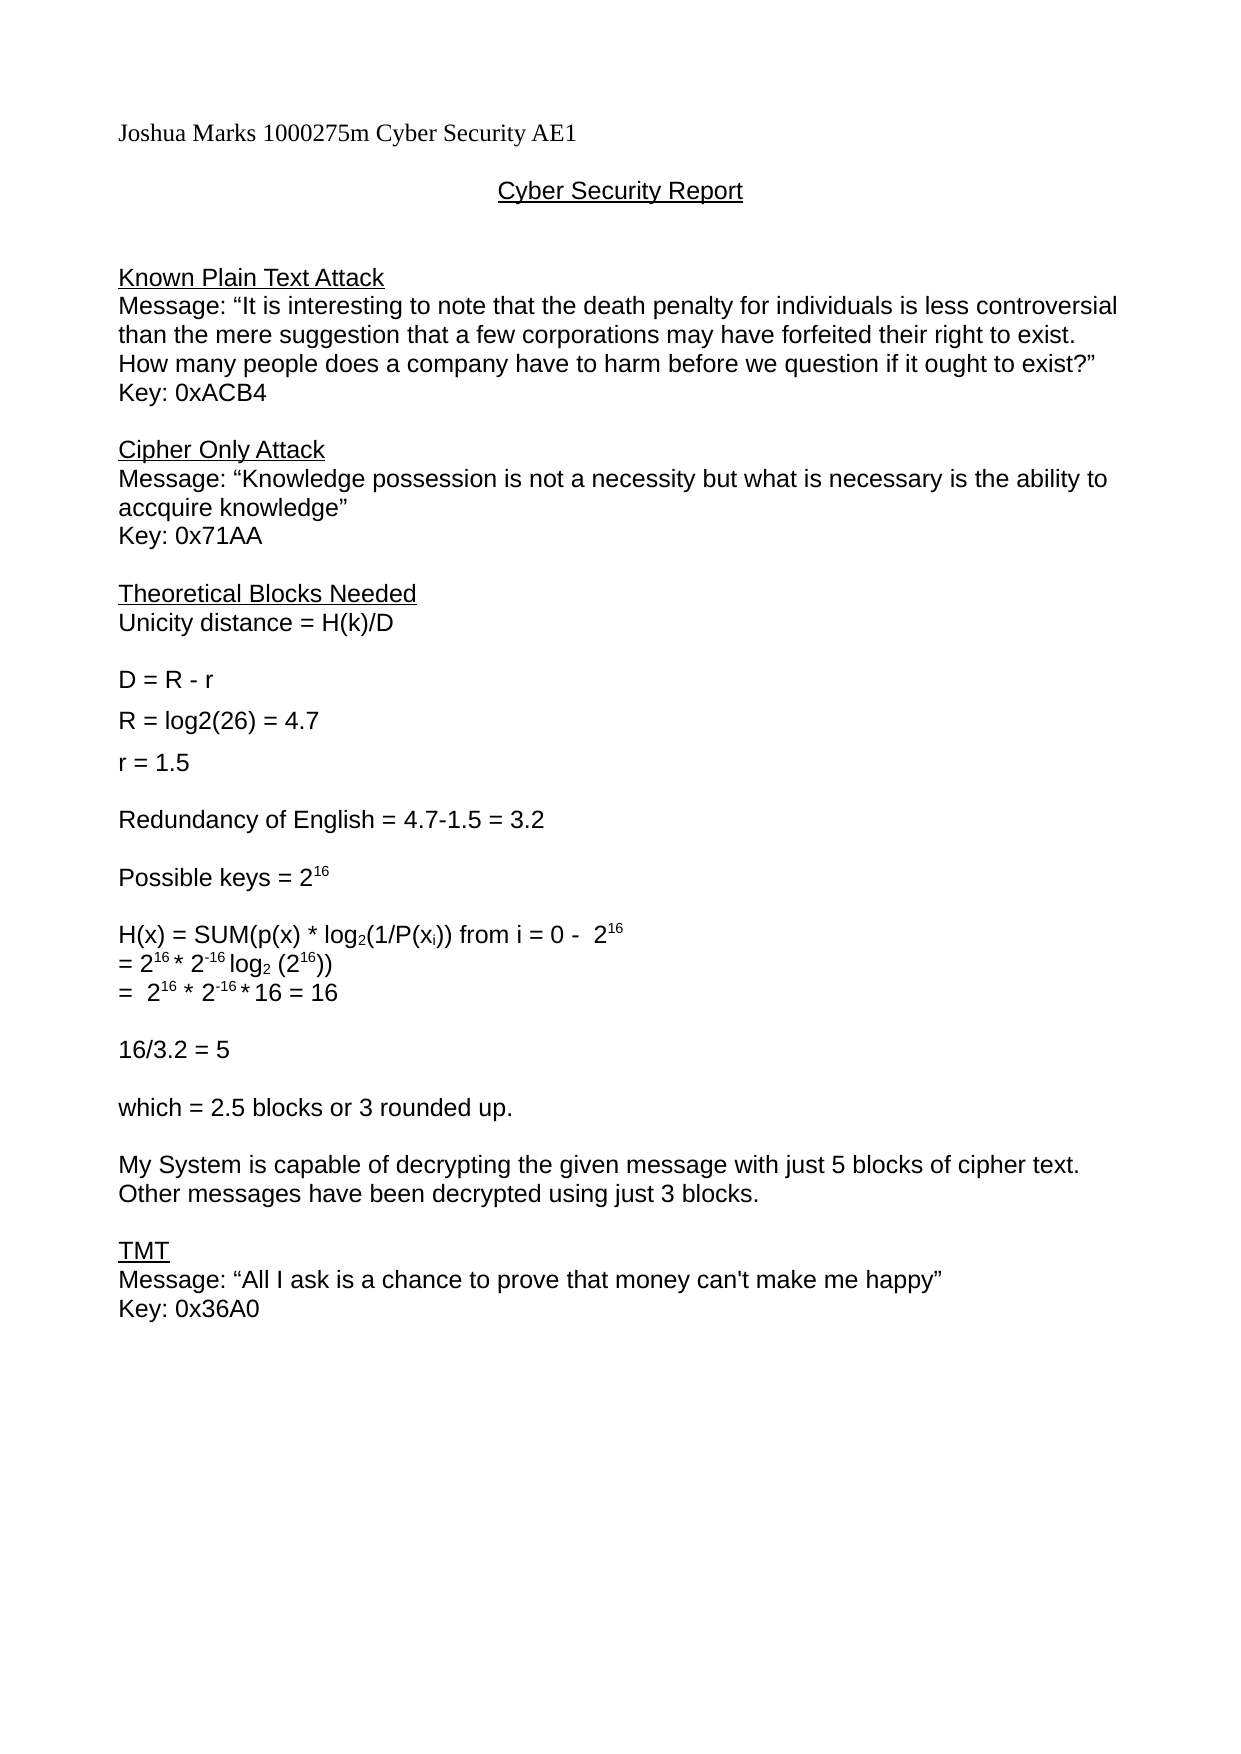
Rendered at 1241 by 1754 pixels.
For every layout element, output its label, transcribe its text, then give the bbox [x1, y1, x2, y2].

text Cyber Security Report [118, 176, 1122, 205]
text Key: 0xACB4 [118, 378, 1122, 406]
text Possible keys = 216 [118, 863, 1122, 891]
text = 216 * 2-16 * 16 = 16 [118, 978, 1122, 1006]
text R = log2(26) = 4.7 [118, 706, 1122, 735]
text Key: 0x36A0 [118, 1294, 1122, 1323]
text H(x) = SUM(p(x) * log2(1/P(xi)) from i = 0 - 216 [118, 920, 1122, 949]
text r = 1.5 [118, 748, 1122, 776]
text Known Plain Text Attack [118, 263, 1122, 291]
text Message: “It is interesting to note that the death penalty for individuals is less controversial than the mere suggestion that a few corporations may have forfeited their right to exist. How many people does a company have to harm before we question if it ought to exist?” [118, 291, 1122, 378]
text Theoretical Blocks Needed [118, 579, 1122, 608]
text Cipher Only Attack [118, 435, 1122, 464]
text which = 2.5 blocks or 3 rounded up. [118, 1093, 1122, 1121]
text TMT [118, 1236, 1122, 1265]
text = 216 * 2-16 log2 (216)) [118, 949, 1122, 978]
text Message: “All I ask is a chance to prove that money can't make me happy” [118, 1265, 1122, 1294]
text Redundancy of English = 4.7-1.5 = 3.2 [118, 805, 1122, 834]
text Unicity distance = H(k)/D [118, 608, 1122, 636]
text Key: 0x71AA [118, 521, 1122, 550]
text My System is capable of decrypting the given message with just 5 blocks of cipher text. Other messages have been decrypted using just 3 blocks. [118, 1150, 1122, 1208]
text 16/3.2 = 5 [118, 1035, 1122, 1064]
text D = R - r [118, 665, 1122, 694]
text Message: “Knowledge possession is not a necessity but what is necessary is the ability to accquire knowledge” [118, 464, 1122, 521]
